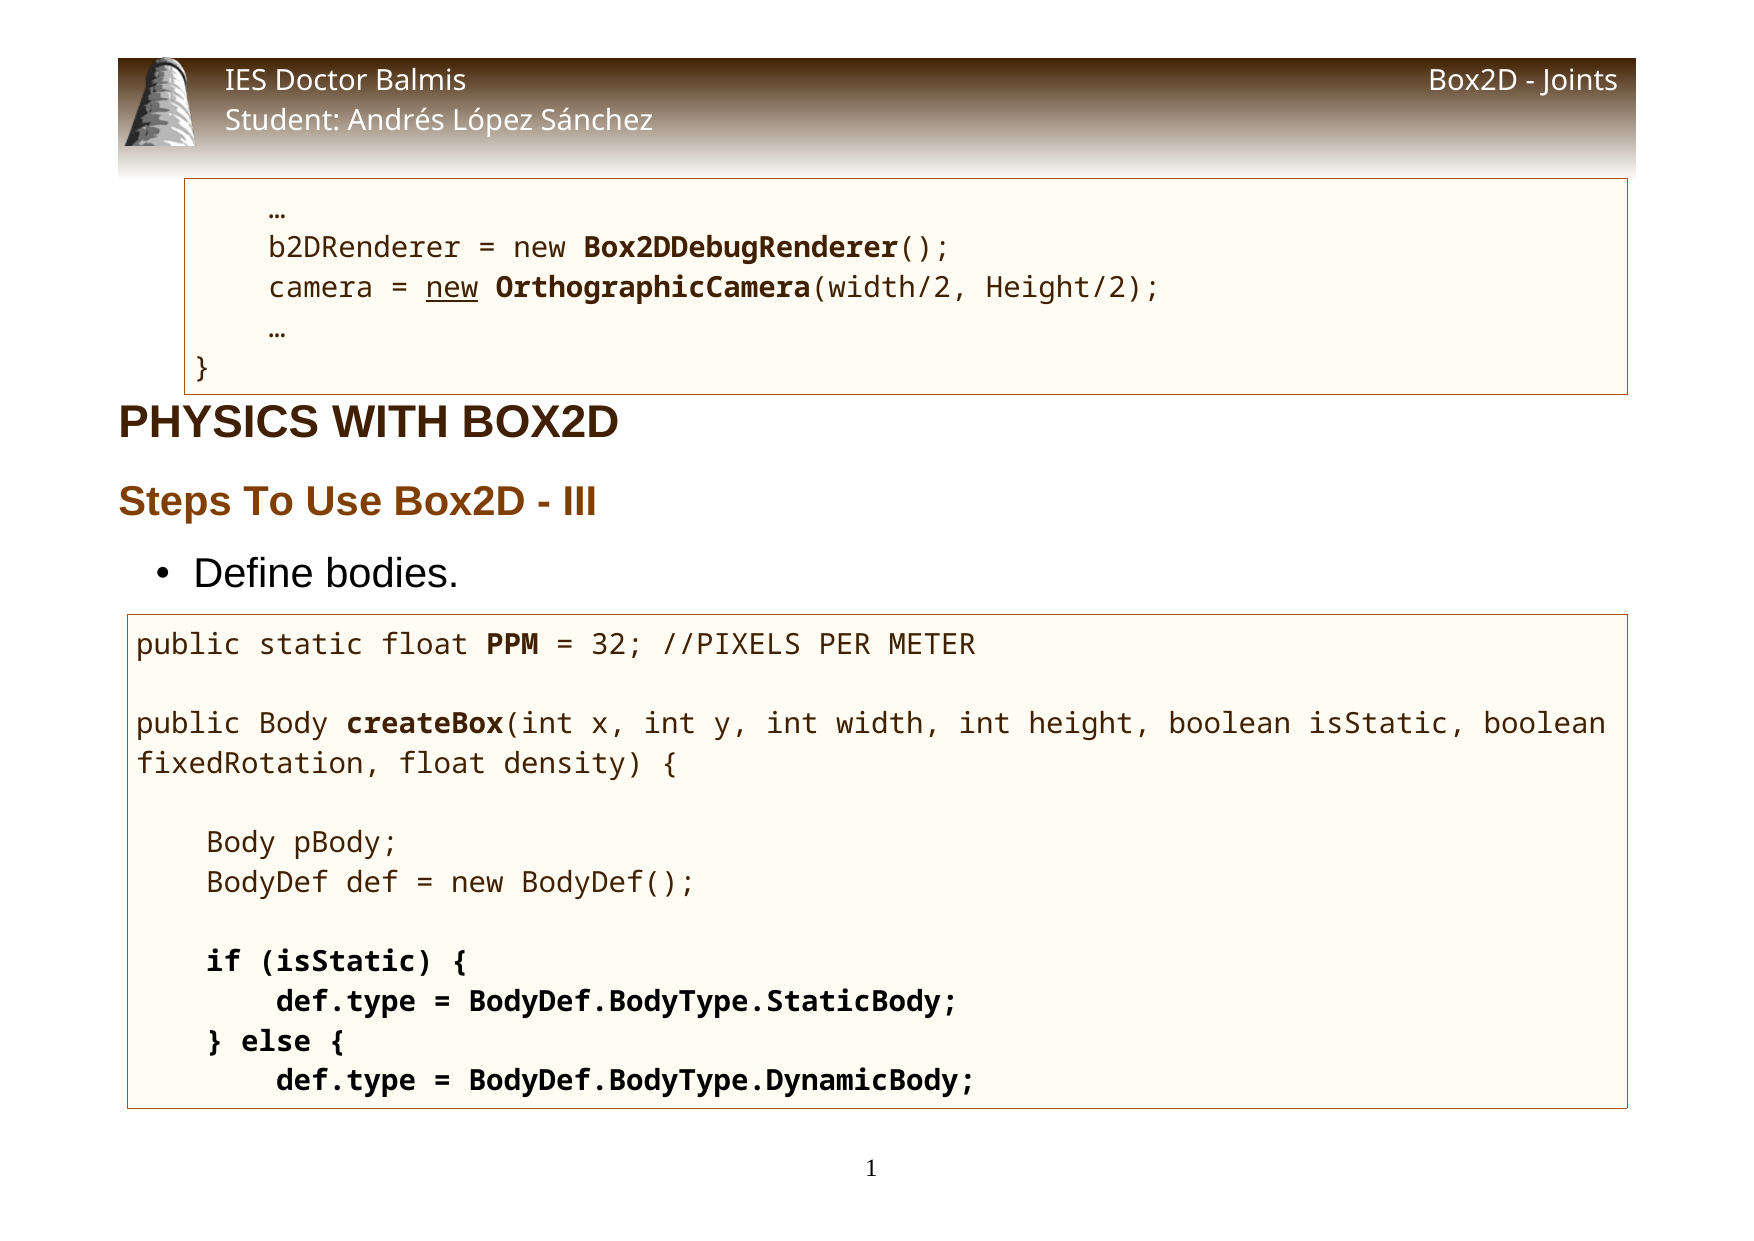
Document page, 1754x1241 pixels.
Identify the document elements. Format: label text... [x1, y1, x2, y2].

text camera = new OrthographicCamera(width/2, Height/2); [185, 257, 1627, 297]
text … [185, 297, 1627, 337]
text } [185, 337, 1627, 394]
text Body pBody; BodyDef def = new BodyDef(); if (isStatic) { def.type = BodyDef.BodyType.StaticBody; } else { def.type = BodyDef.BodyType.DynamicBody; [128, 773, 1627, 1108]
subtitle Steps to use Box2D - III [118, 477, 1636, 524]
text … [185, 179, 1627, 218]
text b2DRenderer = new Box2DDebugRenderer(); [185, 218, 1627, 257]
subtitle Physics with box2d [118, 394, 1636, 447]
picture [121, 57, 202, 146]
text public Body createBox(int x, int y, int width, int height, boolean isStatic, boolean fixedRotation, float density) { [128, 693, 1627, 773]
list Define bodies. [156, 548, 1636, 596]
text public static float PPM = 32; //PIXELS PER METER [128, 615, 1627, 654]
